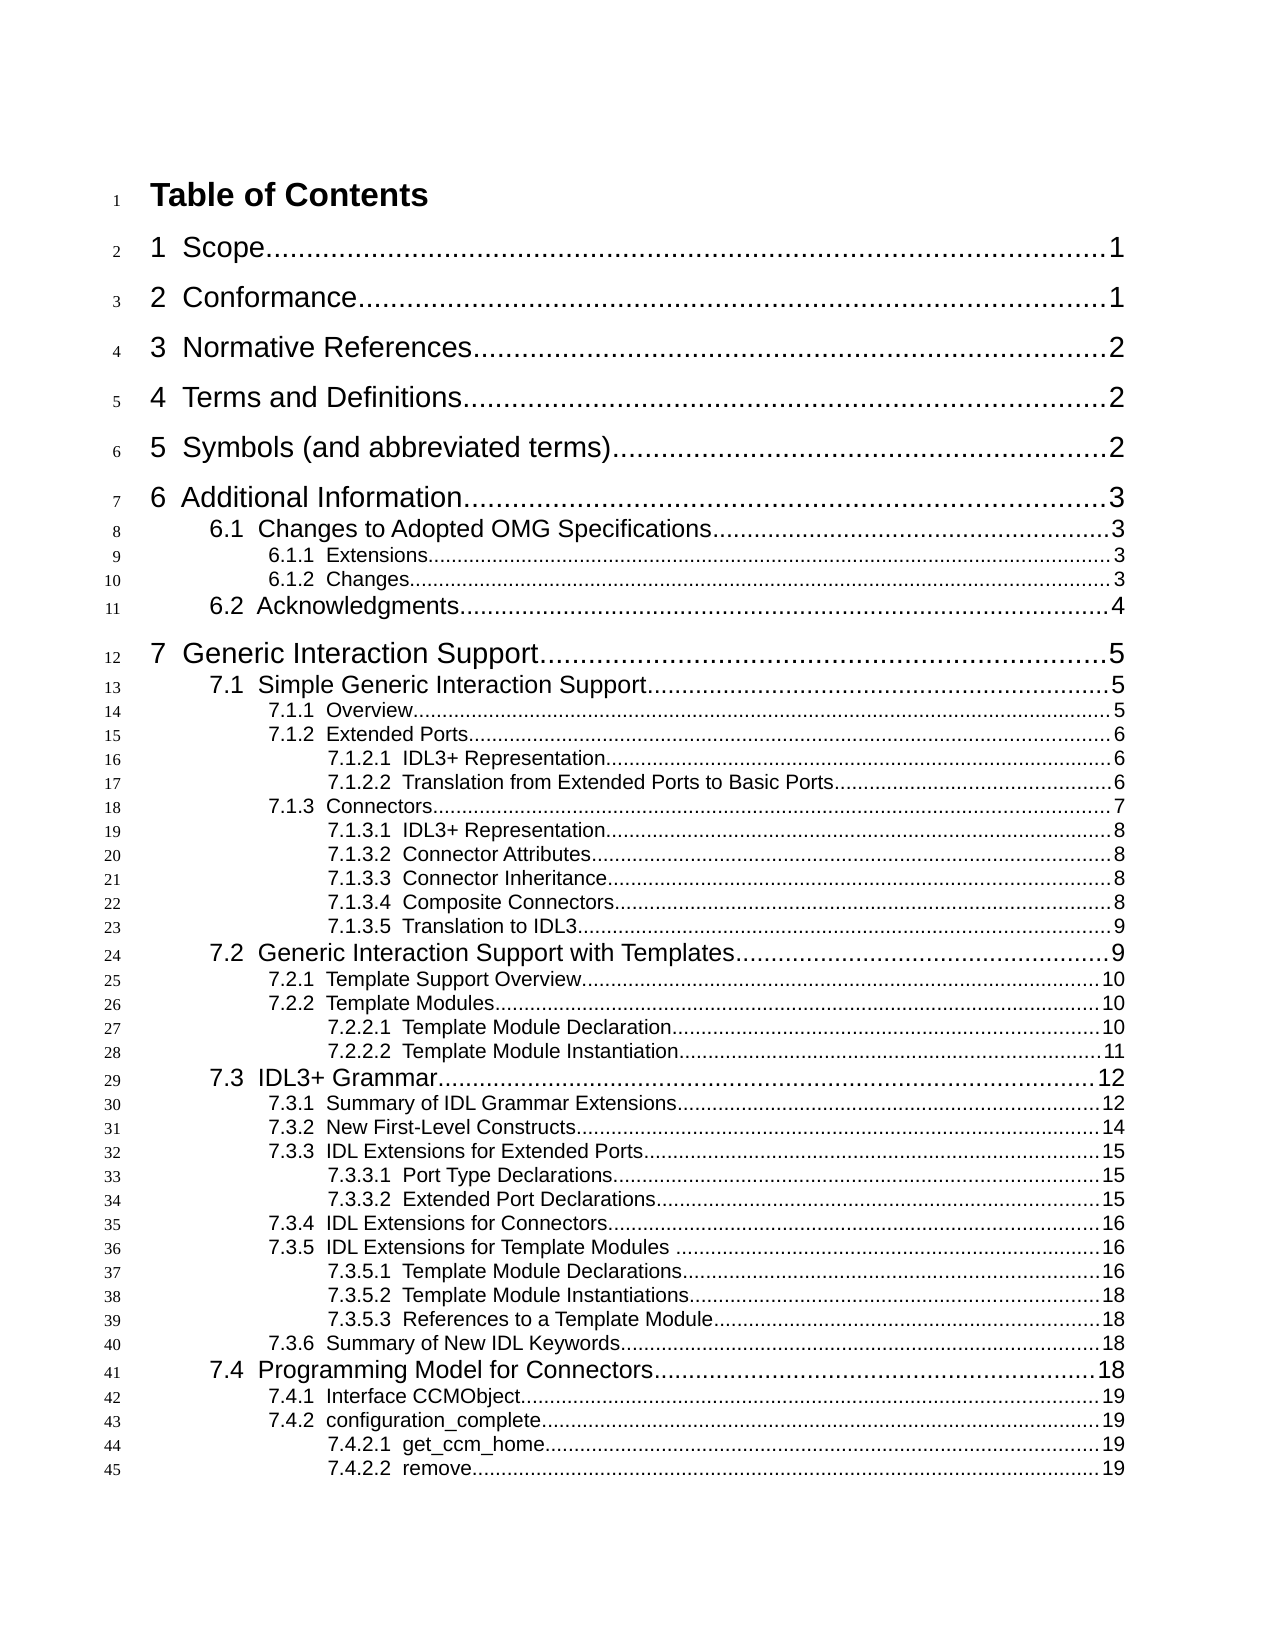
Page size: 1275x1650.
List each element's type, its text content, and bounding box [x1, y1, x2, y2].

text 4 Terms and Definitions 2 [150, 380, 1125, 414]
text 7.1.2 Extended Ports 6 [268, 722, 1125, 746]
text 7.1.2.1 IDL3+ Representation 6 [327, 746, 1125, 770]
text 7.1.3.4 Composite Connectors 8 [327, 890, 1125, 914]
text 7.3.3.2 Extended Port Declarations 15 [327, 1187, 1125, 1211]
text 6 Additional Information 3 [150, 481, 1125, 514]
text 7.3.5.3 References to a Template Module 18 [327, 1307, 1125, 1331]
text 7.4.1 Interface CCMObject 19 [268, 1383, 1125, 1407]
text 6.1.1 Extensions 3 [268, 543, 1125, 567]
text 7.1.3.1 IDL3+ Representation 8 [327, 818, 1125, 842]
text 7.2.2 Template Modules 10 [268, 991, 1125, 1014]
text 6.1.2 Changes 3 [268, 567, 1125, 591]
text 7.1 Simple Generic Interaction Support 5 [209, 669, 1125, 698]
subtitle Table of Contents [150, 175, 1125, 213]
text 7.4.2.2 remove 19 [327, 1455, 1125, 1479]
text 7.4.2.1 get_ccm_home 19 [327, 1431, 1125, 1455]
text 7.4 Programming Model for Connectors 18 [209, 1355, 1125, 1383]
text 7.4.2 configuration_complete 19 [268, 1407, 1125, 1431]
text 7.2.2.2 Template Module Instantiation 11 [327, 1038, 1125, 1062]
text 7.3 IDL3+ Grammar 12 [209, 1062, 1125, 1091]
text 7.1.3.5 Translation to IDL3 9 [327, 914, 1125, 938]
text 7.3.5.2 Template Module Instantiations 18 [327, 1283, 1125, 1307]
text 7.3.5.1 Template Module Declarations 16 [327, 1259, 1125, 1283]
text 7.3.4 IDL Extensions for Connectors 16 [268, 1211, 1125, 1235]
text 7.3.5 IDL Extensions for Template Modules 16 [268, 1235, 1125, 1259]
text 5 Symbols (and abbreviated terms) 2 [150, 430, 1125, 464]
text 7.2.2.1 Template Module Declaration 10 [327, 1014, 1125, 1038]
text 7.2.1 Template Support Overview 10 [268, 967, 1125, 991]
text 6.2 Acknowledgments 4 [209, 591, 1125, 619]
text 7.1.3.2 Connector Attributes 8 [327, 842, 1125, 866]
text 7.3.1 Summary of IDL Grammar Extensions 12 [268, 1091, 1125, 1115]
text 7.3.3 IDL Extensions for Extended Ports 15 [268, 1139, 1125, 1163]
text 7.3.6 Summary of New IDL Keywords 18 [268, 1331, 1125, 1355]
text 7.2 Generic Interaction Support with Templates 9 [209, 938, 1125, 967]
text 7.1.1 Overview 5 [268, 698, 1125, 722]
text 7.3.3.1 Port Type Declarations 15 [327, 1163, 1125, 1187]
text 7 Generic Interaction Support 5 [150, 636, 1125, 669]
text 1 Scope 1 [150, 230, 1125, 263]
text 2 Conformance 1 [150, 280, 1125, 314]
text 7.1.3.3 Connector Inheritance 8 [327, 866, 1125, 890]
text 7.1.3 Connectors 7 [268, 794, 1125, 818]
text 6.1 Changes to Adopted OMG Specifications 3 [209, 514, 1125, 543]
text 7.3.2 New First-Level Constructs 14 [268, 1115, 1125, 1139]
text 7.1.2.2 Translation from Extended Ports to Basic Ports 6 [327, 770, 1125, 794]
text 3 Normative References 2 [150, 330, 1125, 364]
